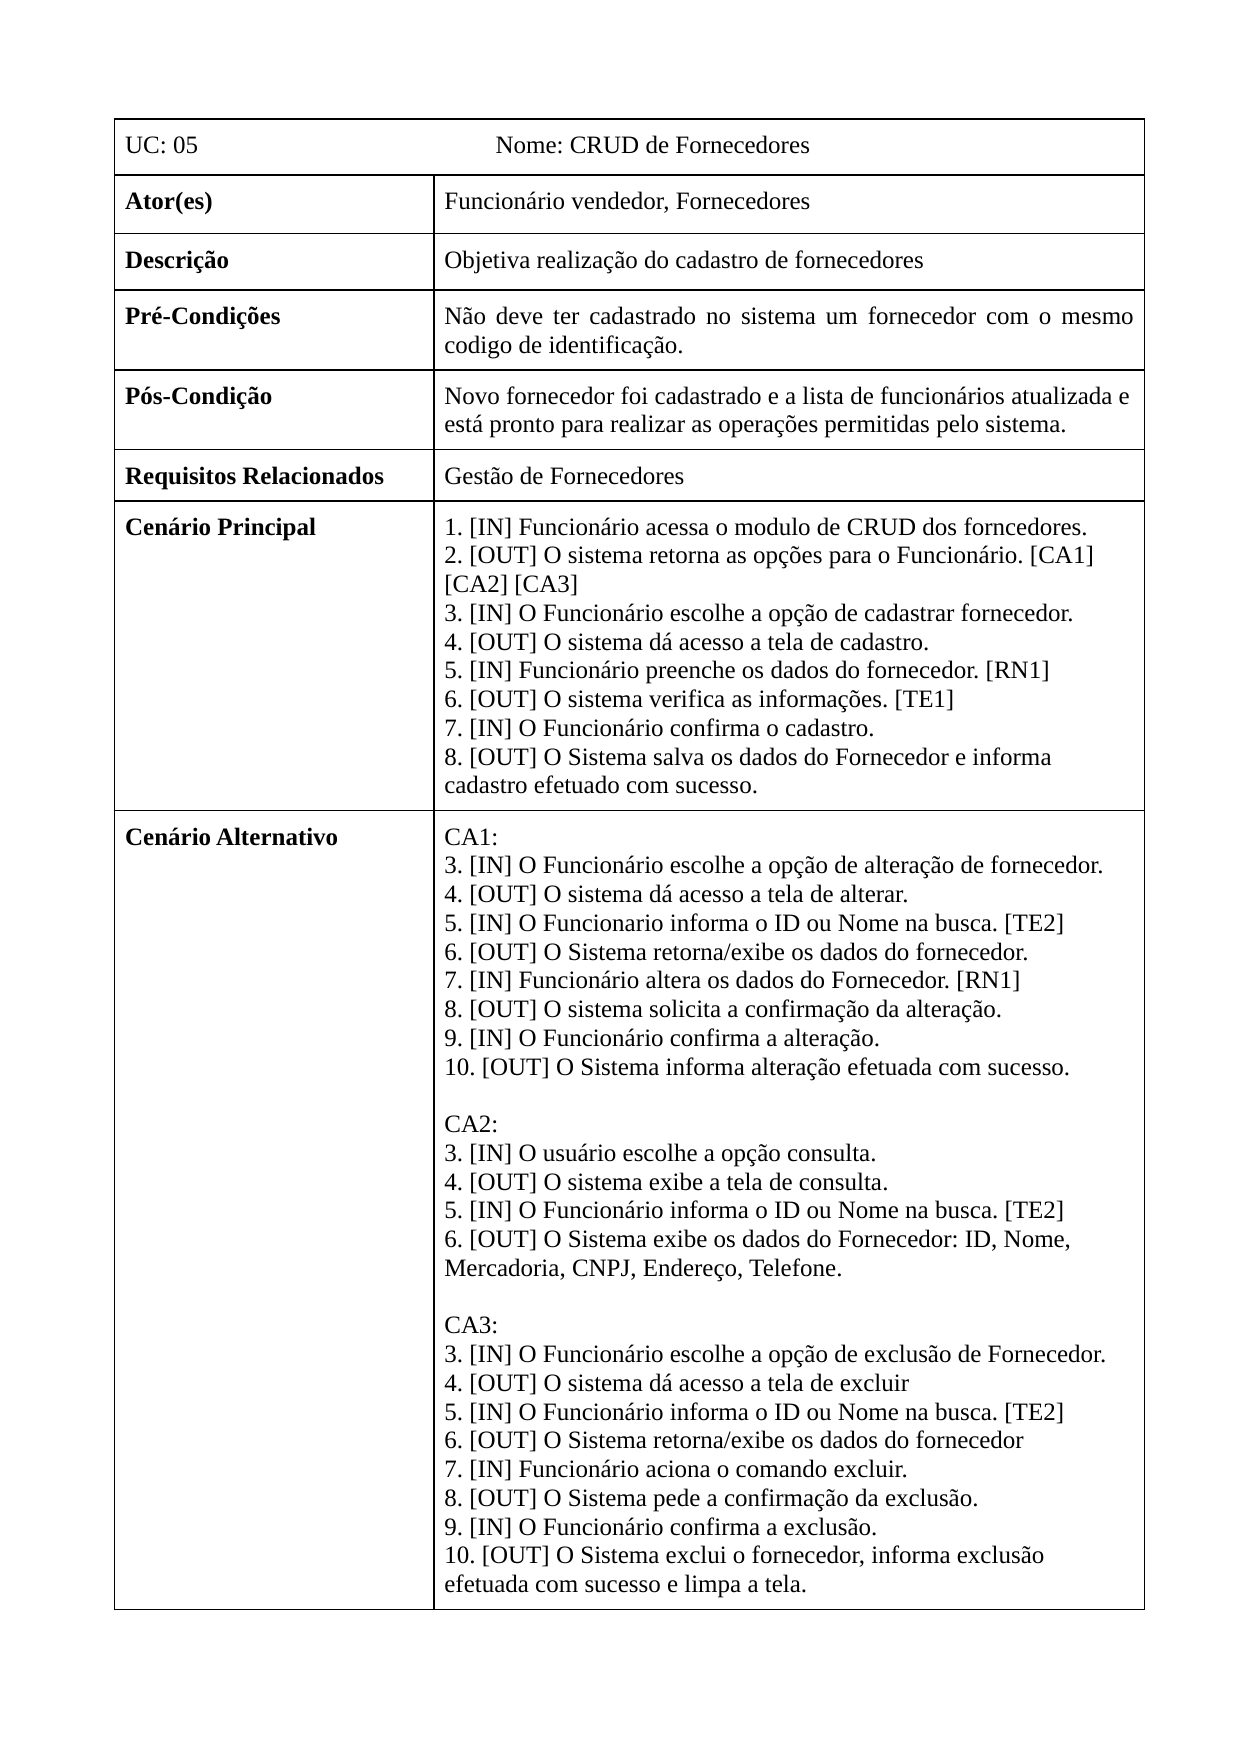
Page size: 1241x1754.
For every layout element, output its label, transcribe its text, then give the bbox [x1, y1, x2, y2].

table_cell CA1: 3. [IN] O Funcionário escolhe a opção de alteração de fornecedor. 4. [OUT] O sistema dá acesso a tela de alterar. 5. [IN] O Funcionario informa o ID ou Nome na busca. [TE2] 6. [OUT] O Sistema retorna/exibe os dados do fornecedor. 7. [IN] Funcionário altera os dados do Fornecedor. [RN1] 8. [OUT] O sistema solicita a confirmação da alteração. 9. [IN] O Funcionário confirma a alteração. 10. [OUT] O Sistema informa alteração efetuada com sucesso. CA2: 3. [IN] O usuário escolhe a opção consulta. 4. [OUT] O sistema exibe a tela de consulta. 5. [IN] O Funcionário informa o ID ou Nome na busca. [TE2] 6. [OUT] O Sistema exibe os dados do Fornecedor: ID, Nome, Mercadoria, CNPJ, Endereço, Telefone. CA3: 3. [IN] O Funcionário escolhe a opção de exclusão de Fornecedor. 4. [OUT] O sistema dá acesso a tela de excluir 5. [IN] O Funcionário informa o ID ou Nome na busca. [TE2] 6. [OUT] O Sistema retorna/exibe os dados do fornecedor 7. [IN] Funcionário aciona o comando excluir. 8. [OUT] O Sistema pede a confirmação da exclusão. 9. [IN] O Funcionário confirma a exclusão. 10. [OUT] O Sistema exclui o fornecedor, informa exclusão efetuada com sucesso e limpa a tela. [435, 811, 1144, 1608]
table_cell Pré-Condições [115, 291, 433, 369]
table_header UC: 05 Nome: CRUD de Fornecedores [115, 120, 1144, 174]
table_cell Não deve ter cadastrado no sistema um fornecedor com o mesmo codigo de identificação. [435, 291, 1144, 369]
table_cell Objetiva realização do cadastro de fornecedores [435, 234, 1144, 289]
table_cell Descrição [115, 234, 433, 289]
table_cell Requisitos Relacionados [115, 450, 433, 500]
table_cell Cenário Alternativo [115, 811, 433, 1608]
table_cell Funcionário vendedor, Fornecedores [435, 176, 1144, 233]
table_cell Pós-Condição [115, 371, 433, 449]
table_cell Gestão de Fornecedores [435, 450, 1144, 500]
table_cell 1. [IN] Funcionário acessa o modulo de CRUD dos forncedores. 2. [OUT] O sistema retorna as opções para o Funcionário. [CA1][CA2] [CA3] 3. [IN] O Funcionário escolhe a opção de cadastrar fornecedor. 4. [OUT] O sistema dá acesso a tela de cadastro. 5. [IN] Funcionário preenche os dados do fornecedor. [RN1] 6. [OUT] O sistema verifica as informações. [TE1] 7. [IN] O Funcionário confirma o cadastro. 8. [OUT] O Sistema salva os dados do Fornecedor e informa cadastro efetuado com sucesso. [435, 502, 1144, 810]
table_cell Novo fornecedor foi cadastrado e a lista de funcionários atualizada e está pronto para realizar as operações permitidas pelo sistema. [435, 371, 1144, 449]
table_cell Ator(es) [115, 176, 433, 233]
table_cell Cenário Principal [115, 502, 433, 810]
